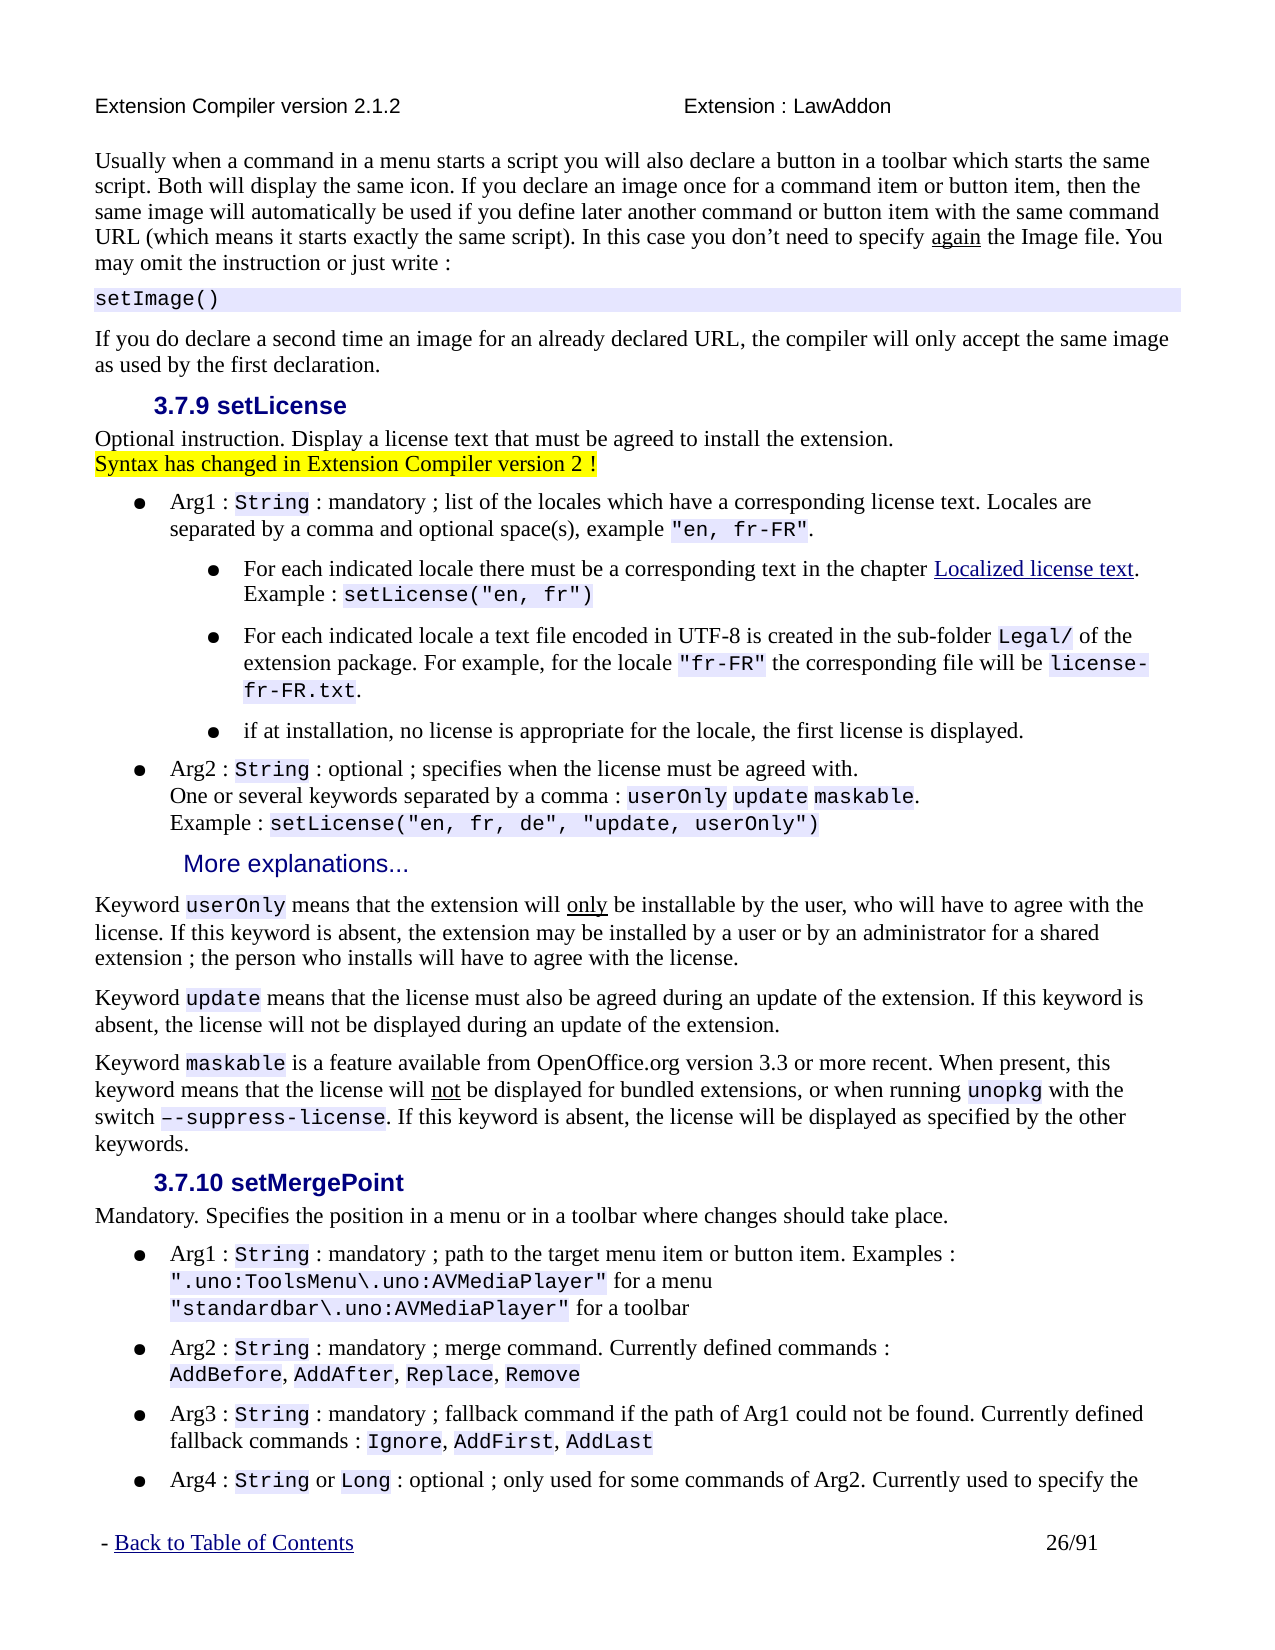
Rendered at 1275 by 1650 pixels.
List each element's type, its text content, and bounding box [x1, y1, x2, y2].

text Keyword maskable is a feature available from OpenOffice.org version 3.3 or more recent. When present, this keyword means that the license will not be displayed for bundled extensions, or when running unopkg with the switch –-suppress-license. If this keyword is absent, the license will be displayed as specified by the other keywords. [94, 1050, 1181, 1156]
list Arg1 : String : mandatory ; path to the target menu item or button item. Examples : ".uno:ToolsMenu\.uno:AVMediaPlayer" for a menu "standardbar\.uno:AVMediaPlayer" for a toolbar [132, 1241, 1181, 1322]
list For each indicated locale there must be a corresponding text in the chapter Localized license text. Example : setLicense("en, fr") [206, 556, 1181, 608]
subtitle setLicense [153, 392, 1181, 420]
list if at installation, no license is appropriate for the locale, the first license is displayed. [206, 718, 1181, 744]
list Arg2 : String : optional ; specifies when the license must be agreed with. One or several keywords separated by a comma : userOnly update maskable. Example : setLicense("en, fr, de", "update, userOnly") [132, 756, 1181, 837]
list Arg2 : String : mandatory ; merge command. Currently defined commands : AddBefore, AddAfter, Replace, Remove [132, 1334, 1181, 1388]
text Mandatory. Specifies the position in a menu or in a toolbar where changes should take place. [94, 1203, 1181, 1228]
text setImage() [94, 288, 1181, 312]
text Keyword userOnly means that the extension will only be installable by the user, who will have to agree with the license. If this keyword is absent, the extension may be installed by a user or by an administrator for a shared extension ; the person who installs will have to agree with the license. [94, 892, 1181, 970]
text Optional instruction. Display a license text that must be agreed to install the extension. Syntax has changed in Extension Compiler version 2 ! [94, 426, 1181, 477]
subtitle More explanations... [183, 850, 1181, 878]
text Keyword update means that the license must also be agreed during an update of the extension. If this keyword is absent, the license will not be displayed during an update of the extension. [94, 985, 1181, 1037]
subtitle setMergePoint [153, 1169, 1181, 1197]
list Arg1 : String : mandatory ; list of the locales which have a corresponding license text. Locales are separated by a comma and optional space(s), example "en, fr-FR". [132, 489, 1181, 543]
text If you do declare a second time an image for an already declared URL, the compiler will only accept the same image as used by the first declaration. [94, 326, 1181, 377]
text Usually when a command in a menu starts a script you will also declare a button in a toolbar which starts the same script. Both will display the same icon. If you declare an image once for a command item or button item, then the same image will automatically be used if you define later another command or button item with the same command URL (which means it starts exactly the same script). In this case you don’t need to specify again the Image file. You may omit the instruction or just write : [94, 147, 1181, 275]
list Arg4 : String or Long : optional ; only used for some commands of Arg2. Currently used to specify the [132, 1467, 1181, 1494]
list Arg3 : String : mandatory ; fallback command if the path of Arg1 could not be found. Currently defined fallback commands : Ignore, AddFirst, AddLast [132, 1401, 1181, 1455]
list For each indicated locale a text file encoded in UTF-8 is created in the sub-folder Legal/ of the extension package. For example, for the locale "fr-FR" the corresponding file will be license-fr-FR.txt. [206, 623, 1181, 704]
